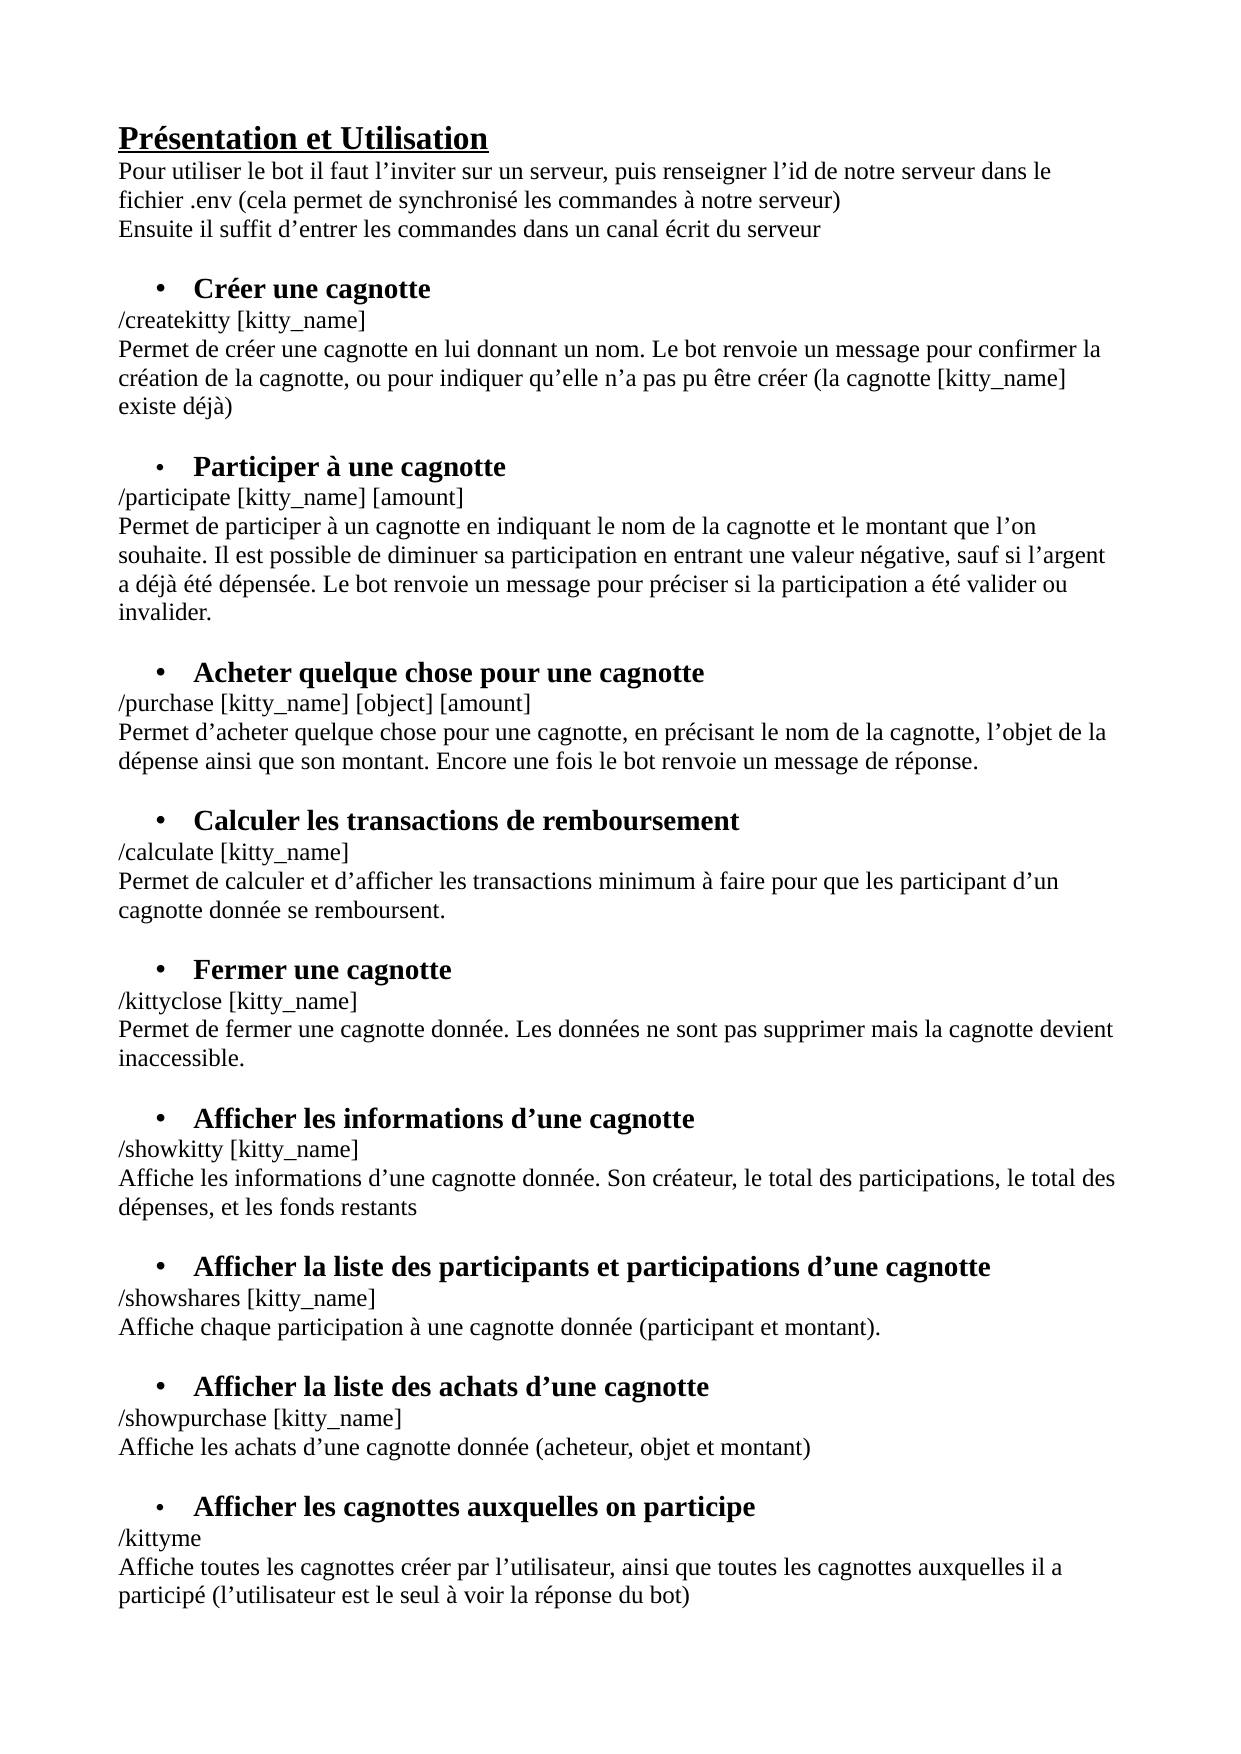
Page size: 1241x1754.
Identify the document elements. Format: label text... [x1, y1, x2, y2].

text Affiche les achats d’une cagnotte donnée (acheteur, objet et montant) [118, 1432, 1122, 1461]
list Calculer les transactions de remboursement [156, 803, 1122, 837]
list Afficher les informations d’une cagnotte [156, 1101, 1122, 1134]
text /showshares [kitty_name] [118, 1283, 1122, 1312]
text Pour utiliser le bot il faut l’inviter sur un serveur, puis renseigner l’id de notre serveur dans le fichier .env (cela permet de synchronisé les commandes à notre serveur) Ensuite il suffit d’entrer les commandes dans un canal écrit du serveur [118, 156, 1122, 243]
text /kittyclose [kitty_name] [118, 986, 1122, 1014]
list Acheter quelque chose pour une cagnotte [156, 655, 1122, 688]
text Permet de participer à un cagnotte en indiquant le nom de la cagnotte et le montant que l’on souhaite. Il est possible de diminuer sa participation en entrant une valeur négative, sauf si l’argent a déjà été dépensée. Le bot renvoie un message pour préciser si la participation a été valider ou invalider. [118, 511, 1122, 626]
text /kittyme [118, 1523, 1122, 1552]
list Afficher les cagnottes auxquelles on participe [156, 1489, 1122, 1523]
list Participer à une cagnotte [156, 449, 1122, 482]
list Afficher la liste des achats d’une cagnotte [156, 1369, 1122, 1403]
text /purchase [kitty_name] [object] [amount] Permet d’acheter quelque chose pour une cagnotte, en précisant le nom de la cagnotte, l’objet de la dépense ainsi que son montant. Encore une fois le bot renvoie un message de réponse. [118, 688, 1122, 775]
text Présentation et Utilisation [118, 118, 1122, 156]
list Afficher la liste des participants et participations d’une cagnotte [156, 1249, 1122, 1283]
text /showkitty [kitty_name] Affiche les informations d’une cagnotte donnée. Son créateur, le total des participations, le total des dépenses, et les fonds restants [118, 1134, 1122, 1221]
text /participate [kitty_name] [amount] [118, 482, 1122, 511]
list Fermer une cagnotte [156, 952, 1122, 986]
text Permet de fermer une cagnotte donnée. Les données ne sont pas supprimer mais la cagnotte devient inaccessible. [118, 1014, 1122, 1072]
list Créer une cagnotte [156, 271, 1122, 305]
text /showpurchase [kitty_name] [118, 1403, 1122, 1432]
text Affiche chaque participation à une cagnotte donnée (participant et montant). [118, 1312, 1122, 1341]
text /calculate [kitty_name] Permet de calculer et d’afficher les transactions minimum à faire pour que les participant d’un cagnotte donnée se remboursent. [118, 837, 1122, 923]
text Affiche toutes les cagnottes créer par l’utilisateur, ainsi que toutes les cagnottes auxquelles il a participé (l’utilisateur est le seul à voir la réponse du bot) [118, 1552, 1122, 1609]
text /createkitty [kitty_name] Permet de créer une cagnotte en lui donnant un nom. Le bot renvoie un message pour confirmer la création de la cagnotte, ou pour indiquer qu’elle n’a pas pu être créer (la cagnotte [kitty_name] existe déjà) [118, 305, 1122, 449]
